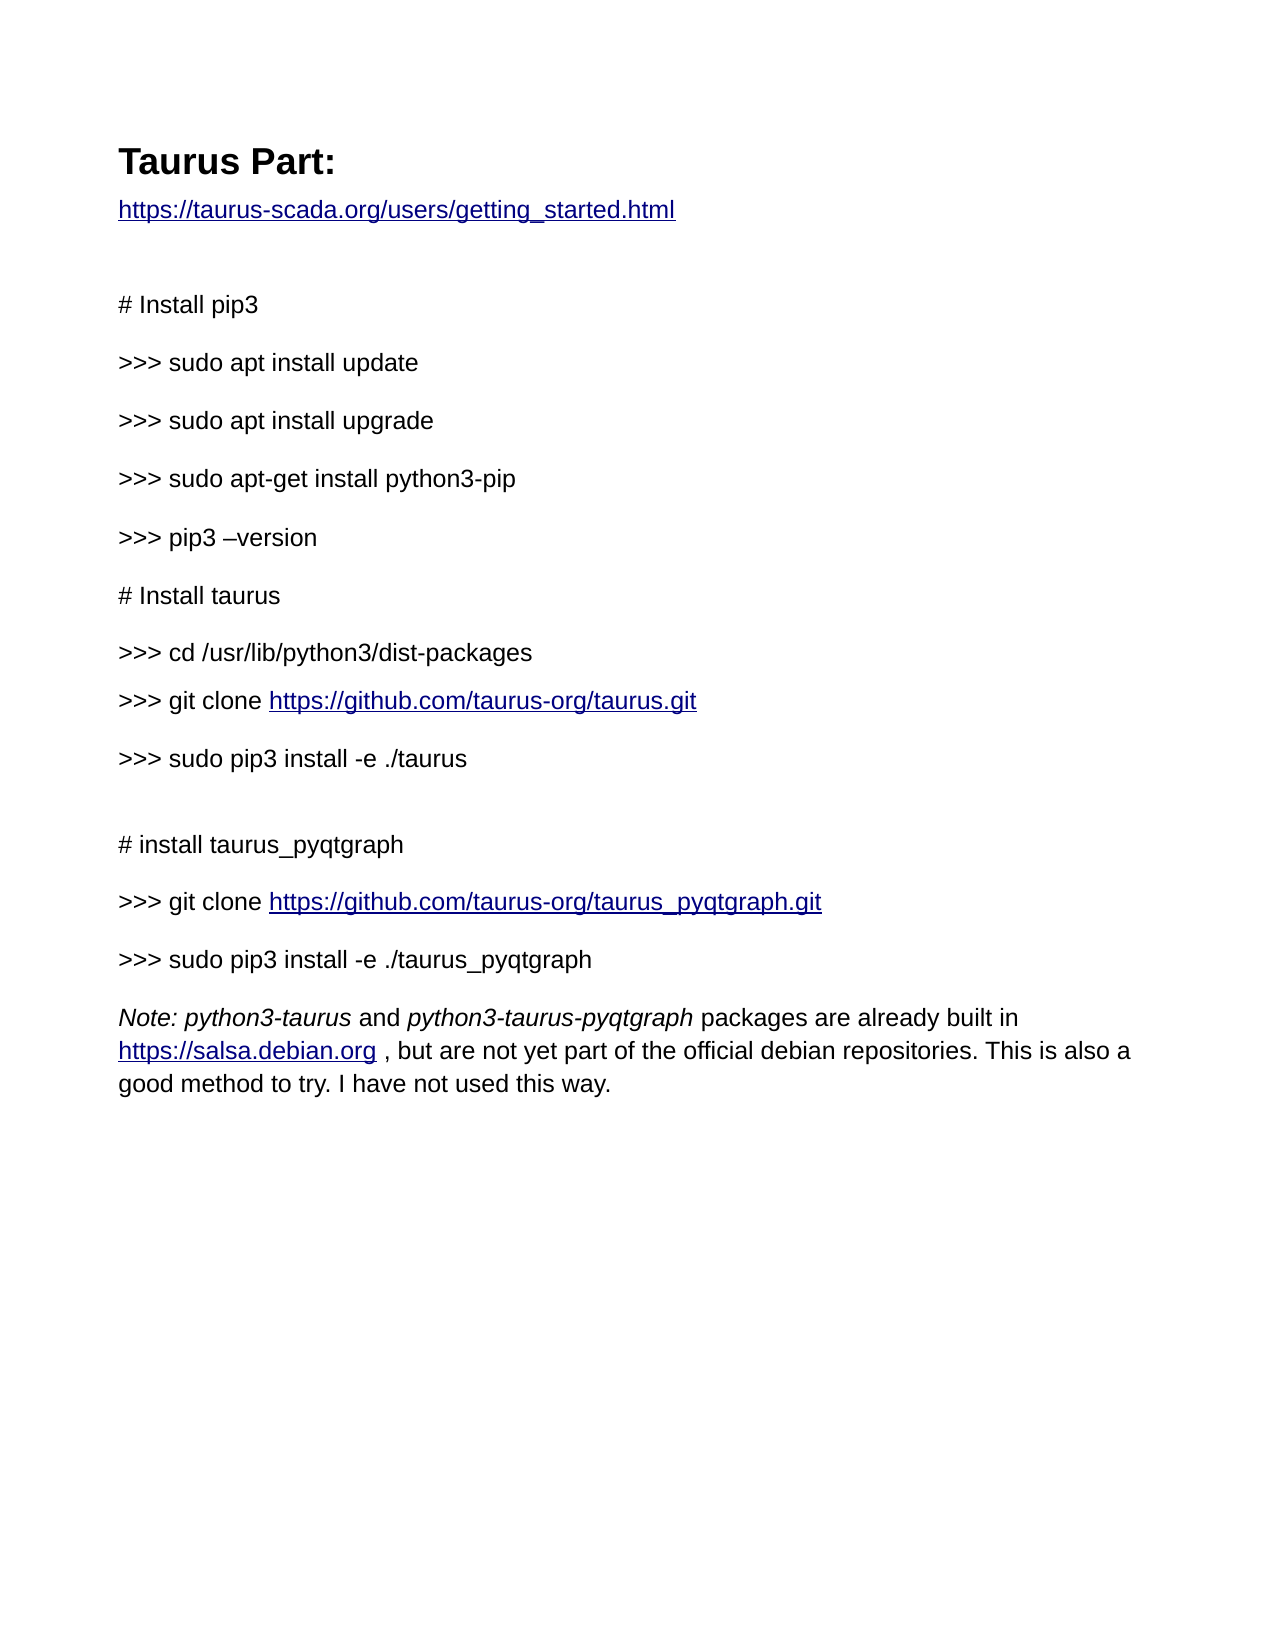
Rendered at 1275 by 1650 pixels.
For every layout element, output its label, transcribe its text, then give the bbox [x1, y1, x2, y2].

text >>> sudo pip3 install -e ./taurus_pyqtgraph [118, 945, 1157, 973]
subtitle Taurus Part: [118, 139, 1157, 182]
text >>> sudo apt install upgrade [118, 406, 1157, 435]
text https://taurus-scada.org/users/getting_started.html [118, 194, 1157, 223]
text >>> sudo pip3 install -e ./taurus [118, 743, 1157, 772]
text >>> sudo apt install update [118, 348, 1157, 377]
text >>> pip3 –version [118, 523, 1157, 551]
text >>> git clone https://github.com/taurus-org/taurus.git [118, 686, 1157, 715]
text # Install taurus [118, 581, 1157, 610]
text >>> sudo apt-get install python3-pip [118, 464, 1157, 493]
text >>> cd /usr/lib/python3/dist-packages [118, 638, 1157, 667]
text # install taurus_pyqtgraph [118, 830, 1157, 858]
text >>> git clone https://github.com/taurus-org/taurus_pyqtgraph.git [118, 887, 1157, 916]
text # Install pip3 [118, 290, 1157, 318]
text Note: python3-taurus and python3-taurus-pyqtgraph packages are already built in https://salsa.debian.org , but are not yet part of the official debian repositories. This is also a good method to try. I have not used this way. [118, 1003, 1157, 1098]
